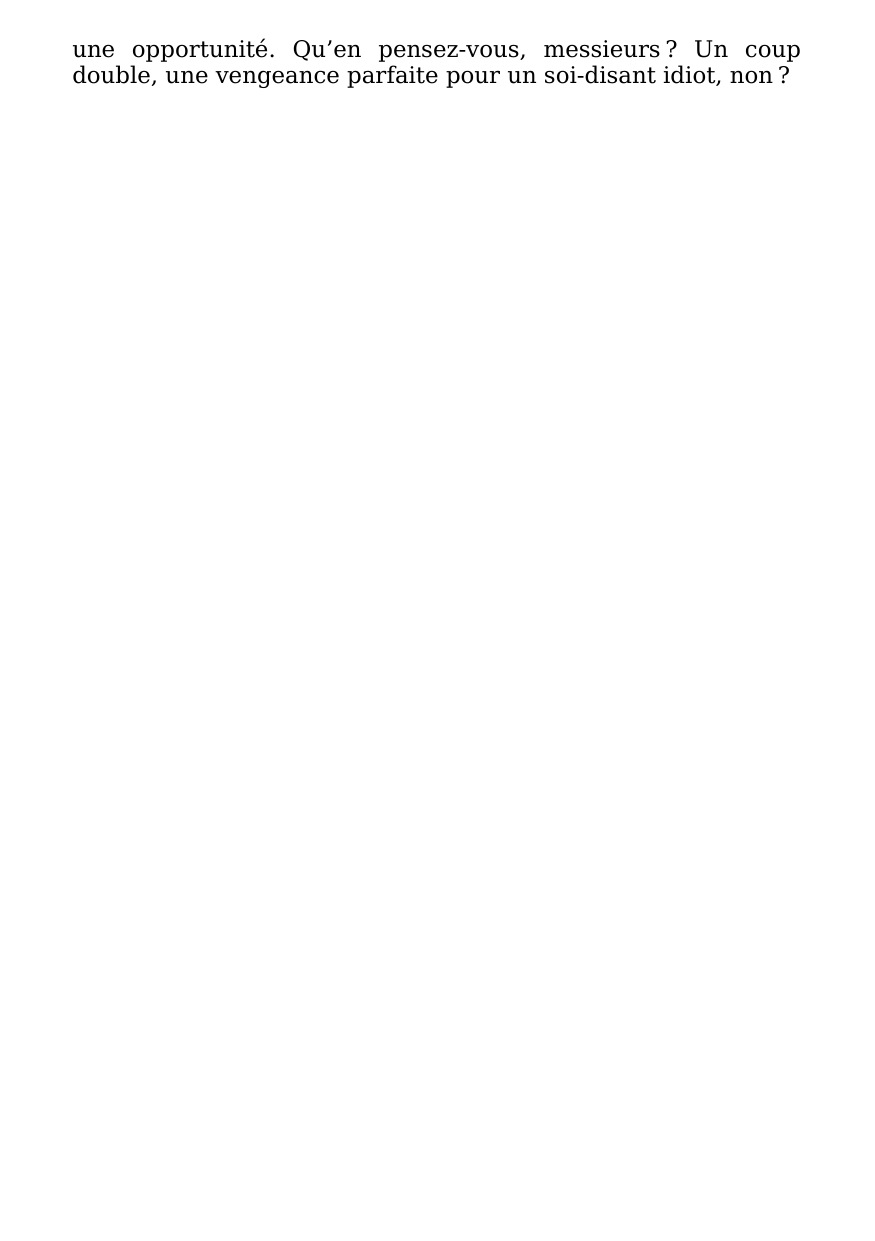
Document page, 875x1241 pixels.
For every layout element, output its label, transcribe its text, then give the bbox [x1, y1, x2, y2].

text une opportunité. Qu’en pensez-vous, messieurs ? Un coup double, une vengeance parfaite pour un soi-disant idiot, non ? [72, 36, 802, 89]
